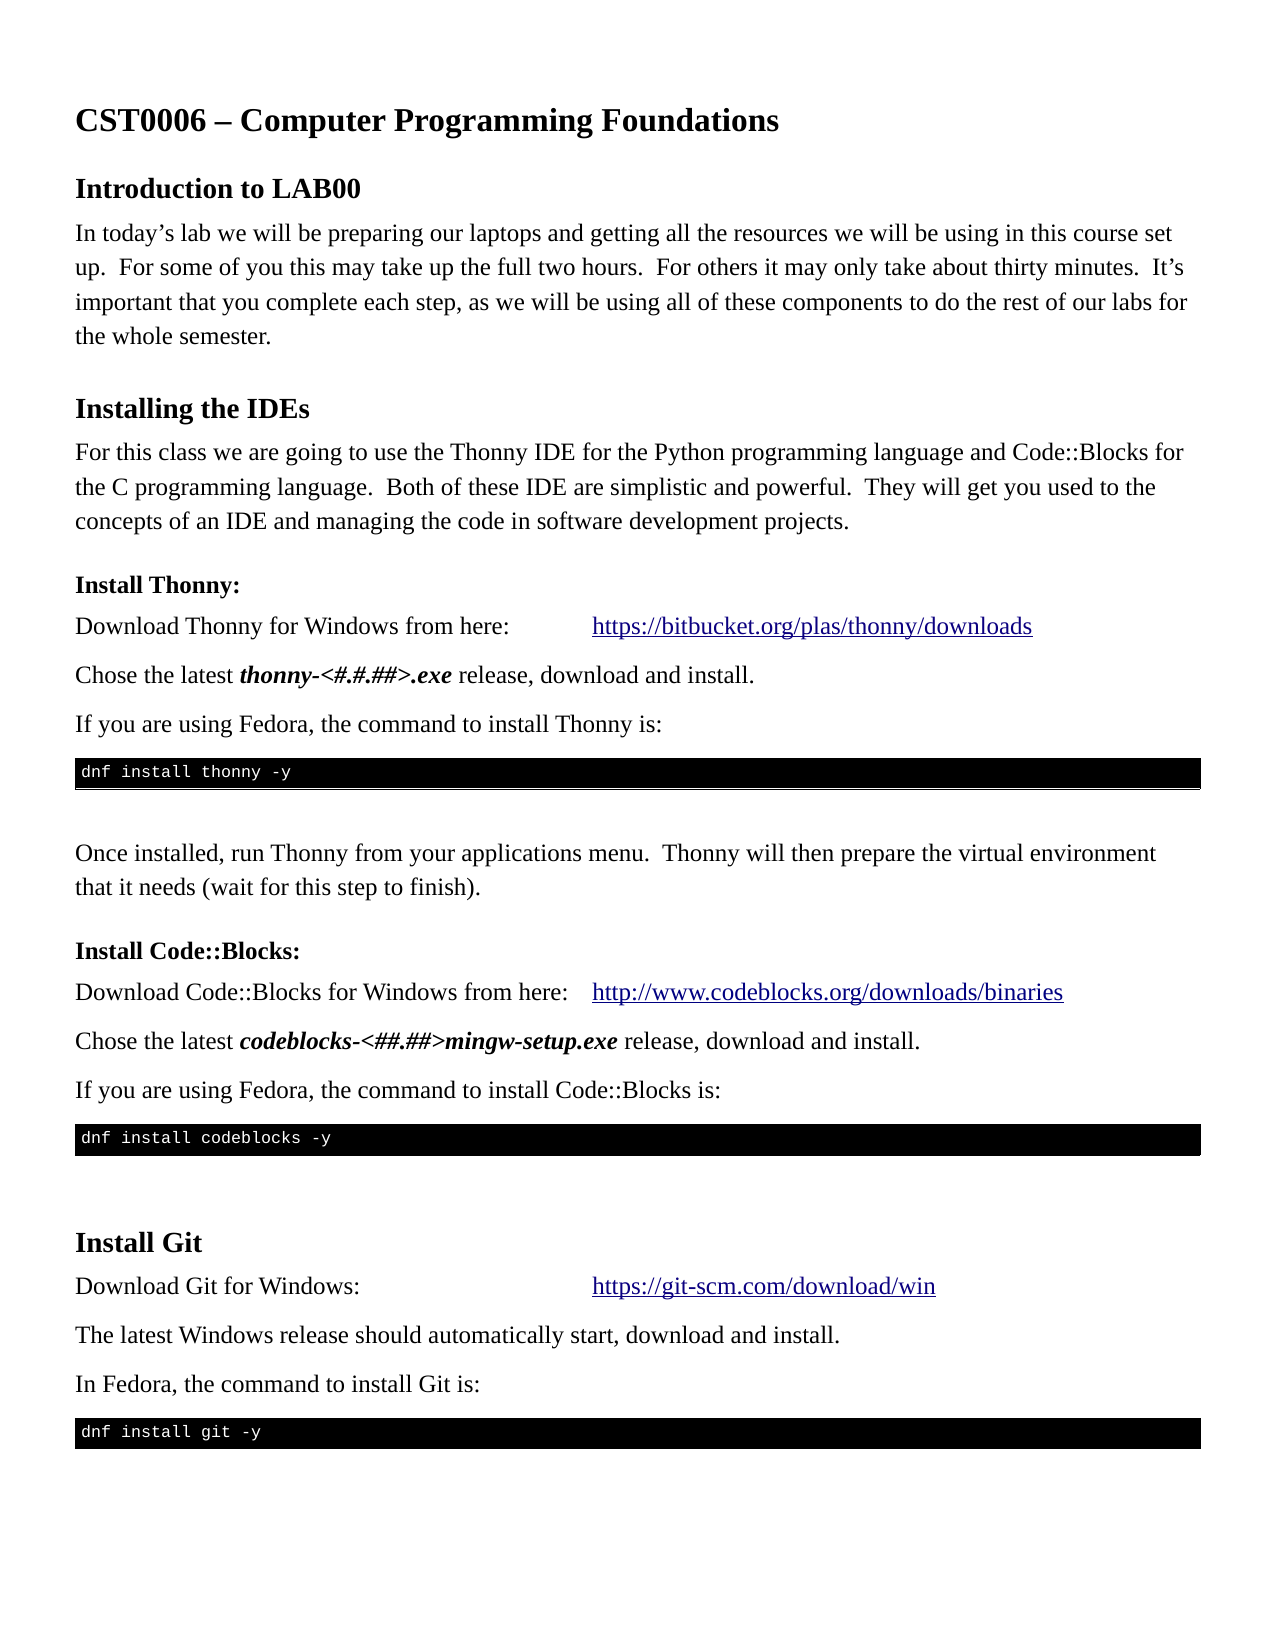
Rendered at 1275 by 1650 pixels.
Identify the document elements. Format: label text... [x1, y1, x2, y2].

subtitle Install Git [75, 1225, 1200, 1258]
table_header dnf install thonny -y [76, 759, 1200, 788]
text If you are using Fedora, the command to install Thonny is: [75, 709, 1200, 738]
text If you are using Fedora, the command to install Code::Blocks is: [75, 1075, 1200, 1104]
text For this class we are going to use the Thonny IDE for the Python programming language and Code::Blocks for the C programming language. Both of these IDE are simplistic and powerful. They will get you used to the concepts of an IDE and managing the code in software development projects. [75, 437, 1200, 535]
text Download Thonny for Windows from here: https://bitbucket.org/plas/thonny/downloads [75, 611, 1200, 640]
table_header dnf install git -y [76, 1419, 1200, 1448]
text Chose the latest codeblocks-<##.##>mingw-setup.exe release, download and install. [75, 1026, 1200, 1055]
subtitle Install Code::Blocks: [75, 936, 1200, 964]
table_header dnf install codeblocks -y [76, 1125, 1200, 1155]
subtitle Introduction to LAB00 [75, 172, 1200, 205]
text In today’s lab we will be preparing our laptops and getting all the resources we will be using in this course set up. For some of you this may take up the full two hours. For others it may only take about thirty minutes. It’s important that you complete each step, as we will be using all of these components to do the rest of our labs for the whole semester. [75, 218, 1200, 350]
subtitle Installing the IDEs [75, 391, 1200, 424]
text Download Git for Windows: https://git-scm.com/download/win [75, 1271, 1200, 1299]
text The latest Windows release should automatically start, download and install. [75, 1320, 1200, 1348]
text Once installed, run Thonny from your applications menu. Thonny will then prepare the virtual environment that it needs (wait for this step to finish). [75, 838, 1200, 901]
subtitle CST0006 – Computer Programming Foundations [75, 100, 1200, 138]
text Download Code::Blocks for Windows from here: http://www.codeblocks.org/downloads/binaries [75, 977, 1200, 1006]
subtitle Install Thonny: [75, 570, 1200, 598]
text Chose the latest thonny-<#.#.##>.exe release, download and install. [75, 660, 1200, 689]
text In Fedora, the command to install Git is: [75, 1369, 1200, 1398]
